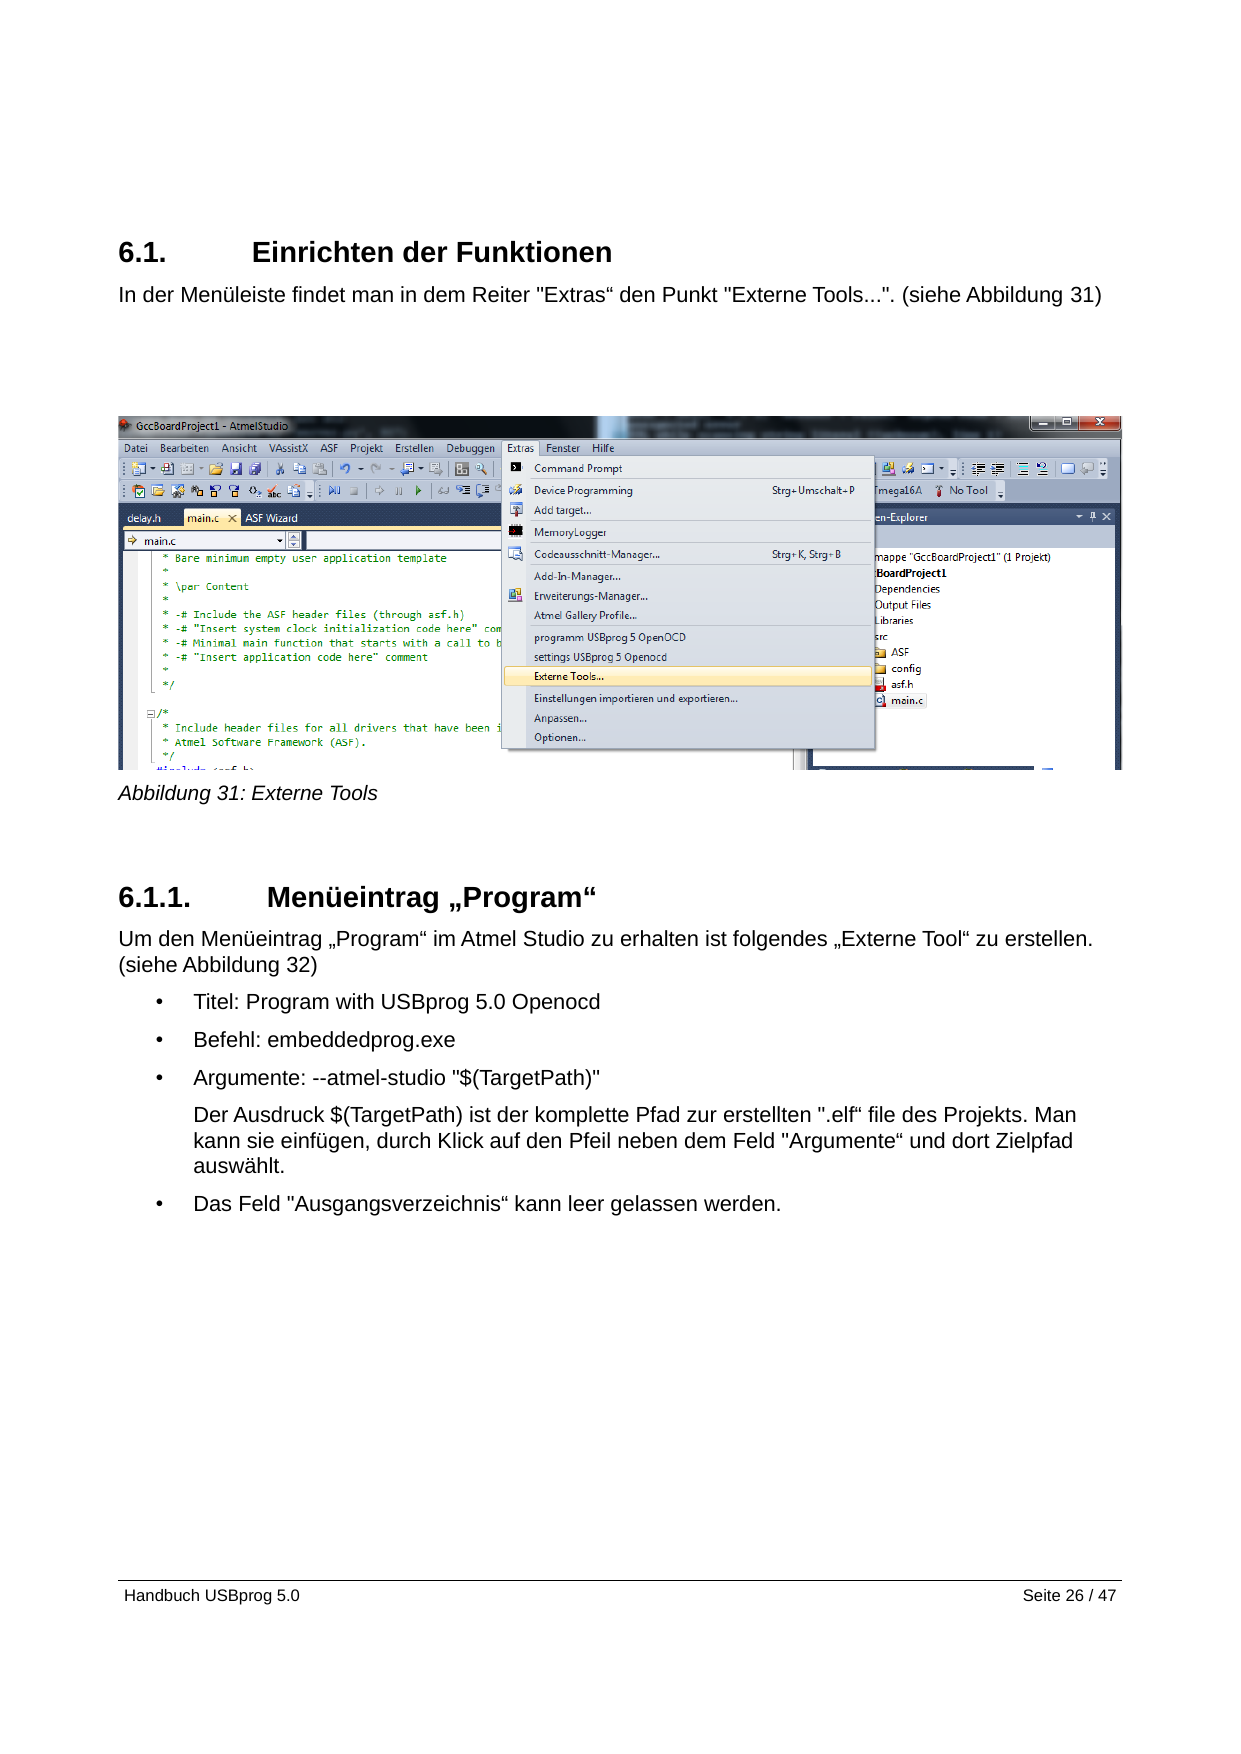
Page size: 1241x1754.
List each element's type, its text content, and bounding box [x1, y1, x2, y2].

text In der Menüleiste findet man in dem Reiter "Extras“ den Punkt "Externe Tools...". (siehe Abbildung 31) [118, 282, 1122, 307]
subtitle Menüeintrag „Program“ [118, 880, 1122, 914]
list Befehl: embeddedprog.exe [156, 1027, 1122, 1052]
text Abbildung 31: Externe Tools [118, 770, 1122, 805]
subtitle Einrichten der Funktionen [118, 236, 1122, 269]
list Der Ausdruck $(TargetPath) ist der komplette Pfad zur erstellten ".elf“ file des Projekts. Man kann sie einfügen, durch Klick auf den Pfeil neben dem Feld "Argumente“ und dort Zielpfad auswählt. [156, 1102, 1122, 1178]
picture [118, 416, 1123, 770]
text Um den Menüeintrag „Program“ im Atmel Studio zu erhalten ist folgendes „Externe Tool“ zu erstellen. (siehe Abbildung 32) [118, 926, 1122, 977]
list Das Feld "Ausgangsverzeichnis“ kann leer gelassen werden. [156, 1191, 1122, 1216]
list Argumente: --atmel-studio "$(TargetPath)" [156, 1065, 1122, 1090]
list Titel: Program with USBprog 5.0 Openocd [156, 989, 1122, 1014]
